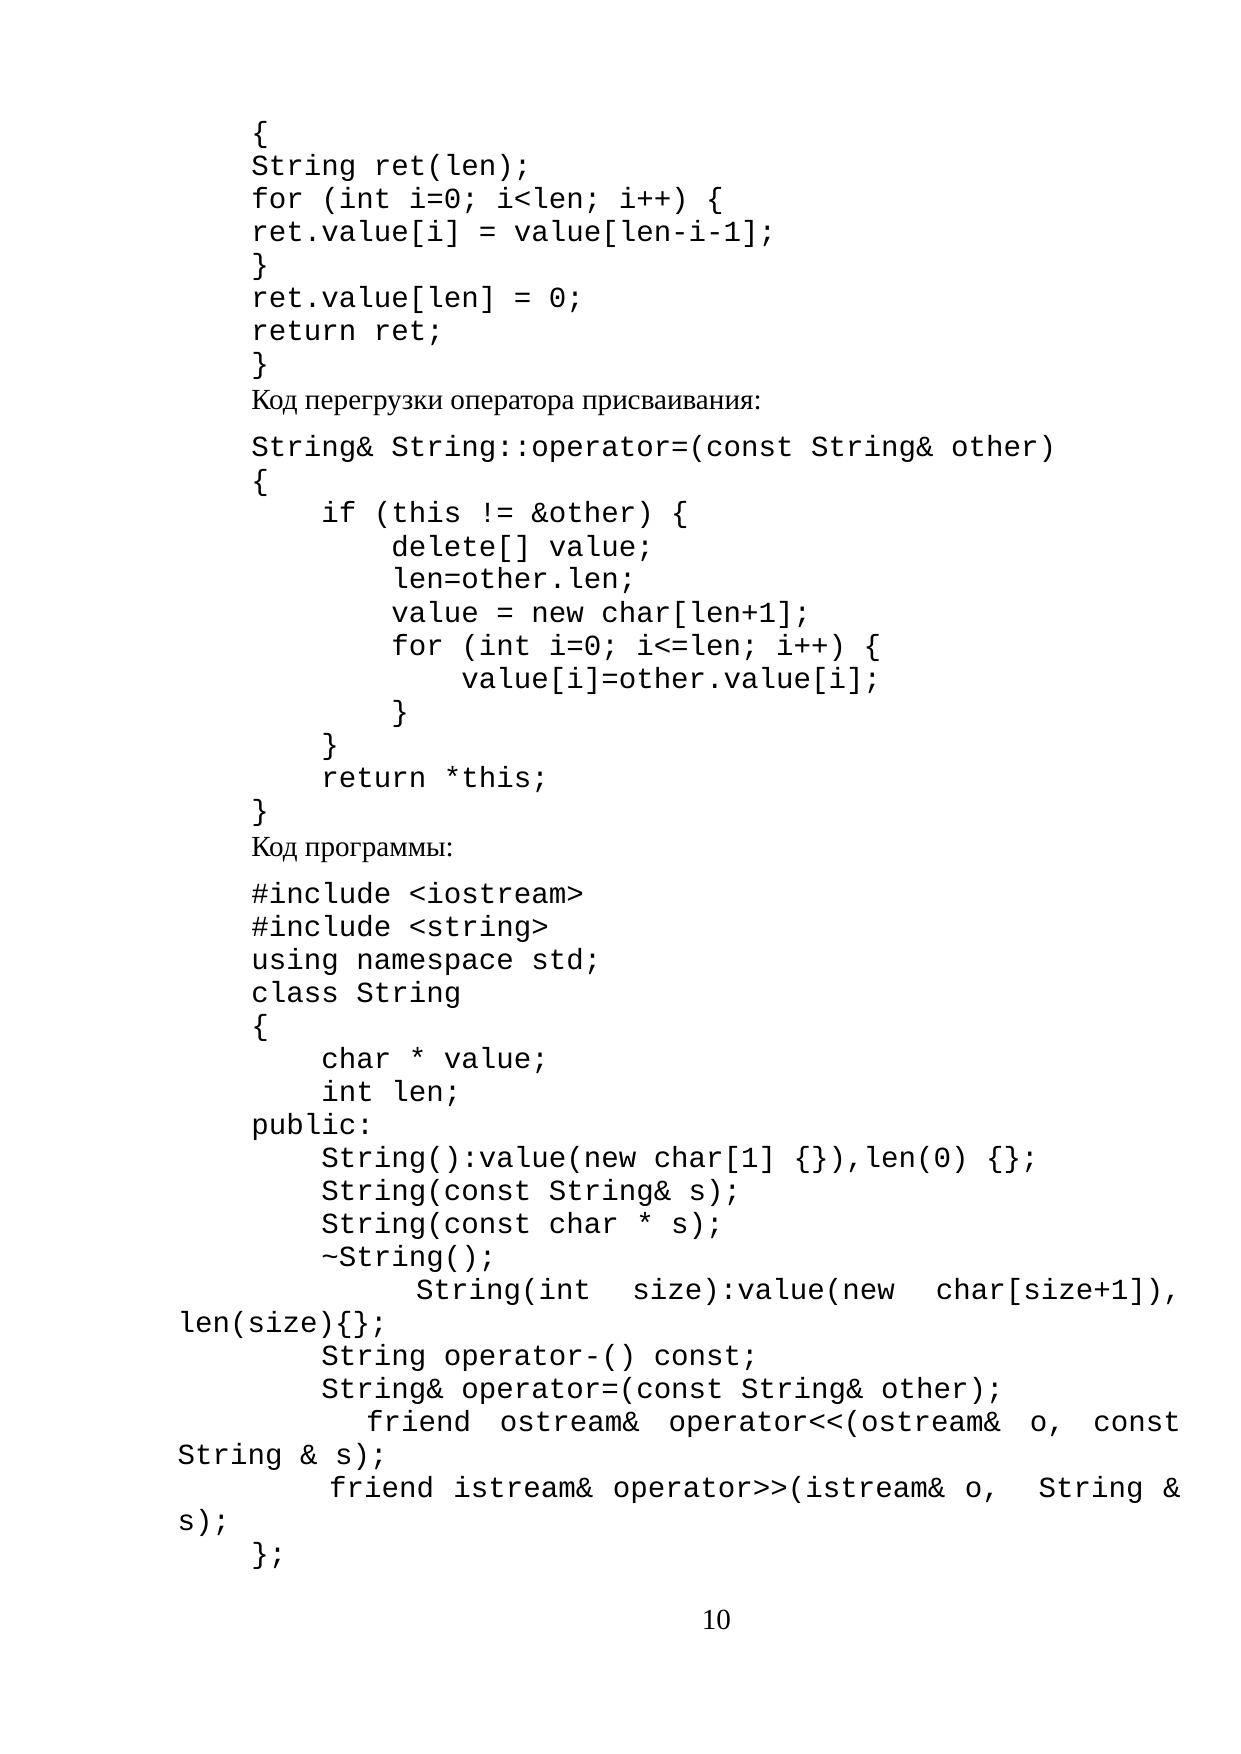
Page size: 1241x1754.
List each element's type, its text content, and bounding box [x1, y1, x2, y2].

text Код программы: [177, 829, 1181, 862]
text for (int i=0; i<len; i++) { [177, 184, 1181, 217]
text String operator-() const; [177, 1341, 1181, 1374]
text #include <string> [177, 912, 1181, 945]
text delete[] value; [177, 532, 1181, 565]
text for (int i=0; i<=len; i++) { [177, 631, 1181, 664]
text { [177, 466, 1181, 499]
text } [177, 730, 1181, 763]
text class String [177, 978, 1181, 1011]
text friend istream& operator>>(istream& o, String & s); [177, 1473, 1181, 1539]
text return *this; [177, 763, 1181, 796]
text String ret(len); [177, 151, 1181, 184]
text Код перегрузки оператора присваивания: [177, 382, 1181, 416]
text String():value(new char[1] {}),len(0) {}; [177, 1143, 1181, 1176]
text } [177, 796, 1181, 829]
text String(const char * s); [177, 1209, 1181, 1242]
text } [177, 250, 1181, 283]
text friend ostream& operator<<(ostream& o, const String & s); [177, 1407, 1181, 1473]
text ~String(); [177, 1242, 1181, 1275]
text String& operator=(const String& other); [177, 1374, 1181, 1407]
text } [177, 697, 1181, 730]
text value = new char[len+1]; [177, 598, 1181, 631]
text { [177, 118, 1181, 151]
text ret.value[i] = value[len-i-1]; [177, 217, 1181, 250]
text }; [177, 1539, 1181, 1573]
text public: [177, 1110, 1181, 1143]
text } [177, 349, 1181, 382]
text String(const String& s); [177, 1176, 1181, 1209]
text { [177, 1011, 1181, 1044]
text value[i]=other.value[i]; [177, 664, 1181, 697]
text int len; [177, 1077, 1181, 1110]
text String(int size):value(new char[size+1]), len(size){}; [177, 1275, 1181, 1341]
text ret.value[len] = 0; [177, 283, 1181, 316]
text char * value; [177, 1044, 1181, 1077]
text #include <iostream> [177, 879, 1181, 912]
text return ret; [177, 316, 1181, 349]
text if (this != &other) { [177, 499, 1181, 532]
text using namespace std; [177, 945, 1181, 978]
text String& String::operator=(const String& other) [177, 433, 1181, 466]
text len=other.len; [177, 565, 1181, 598]
